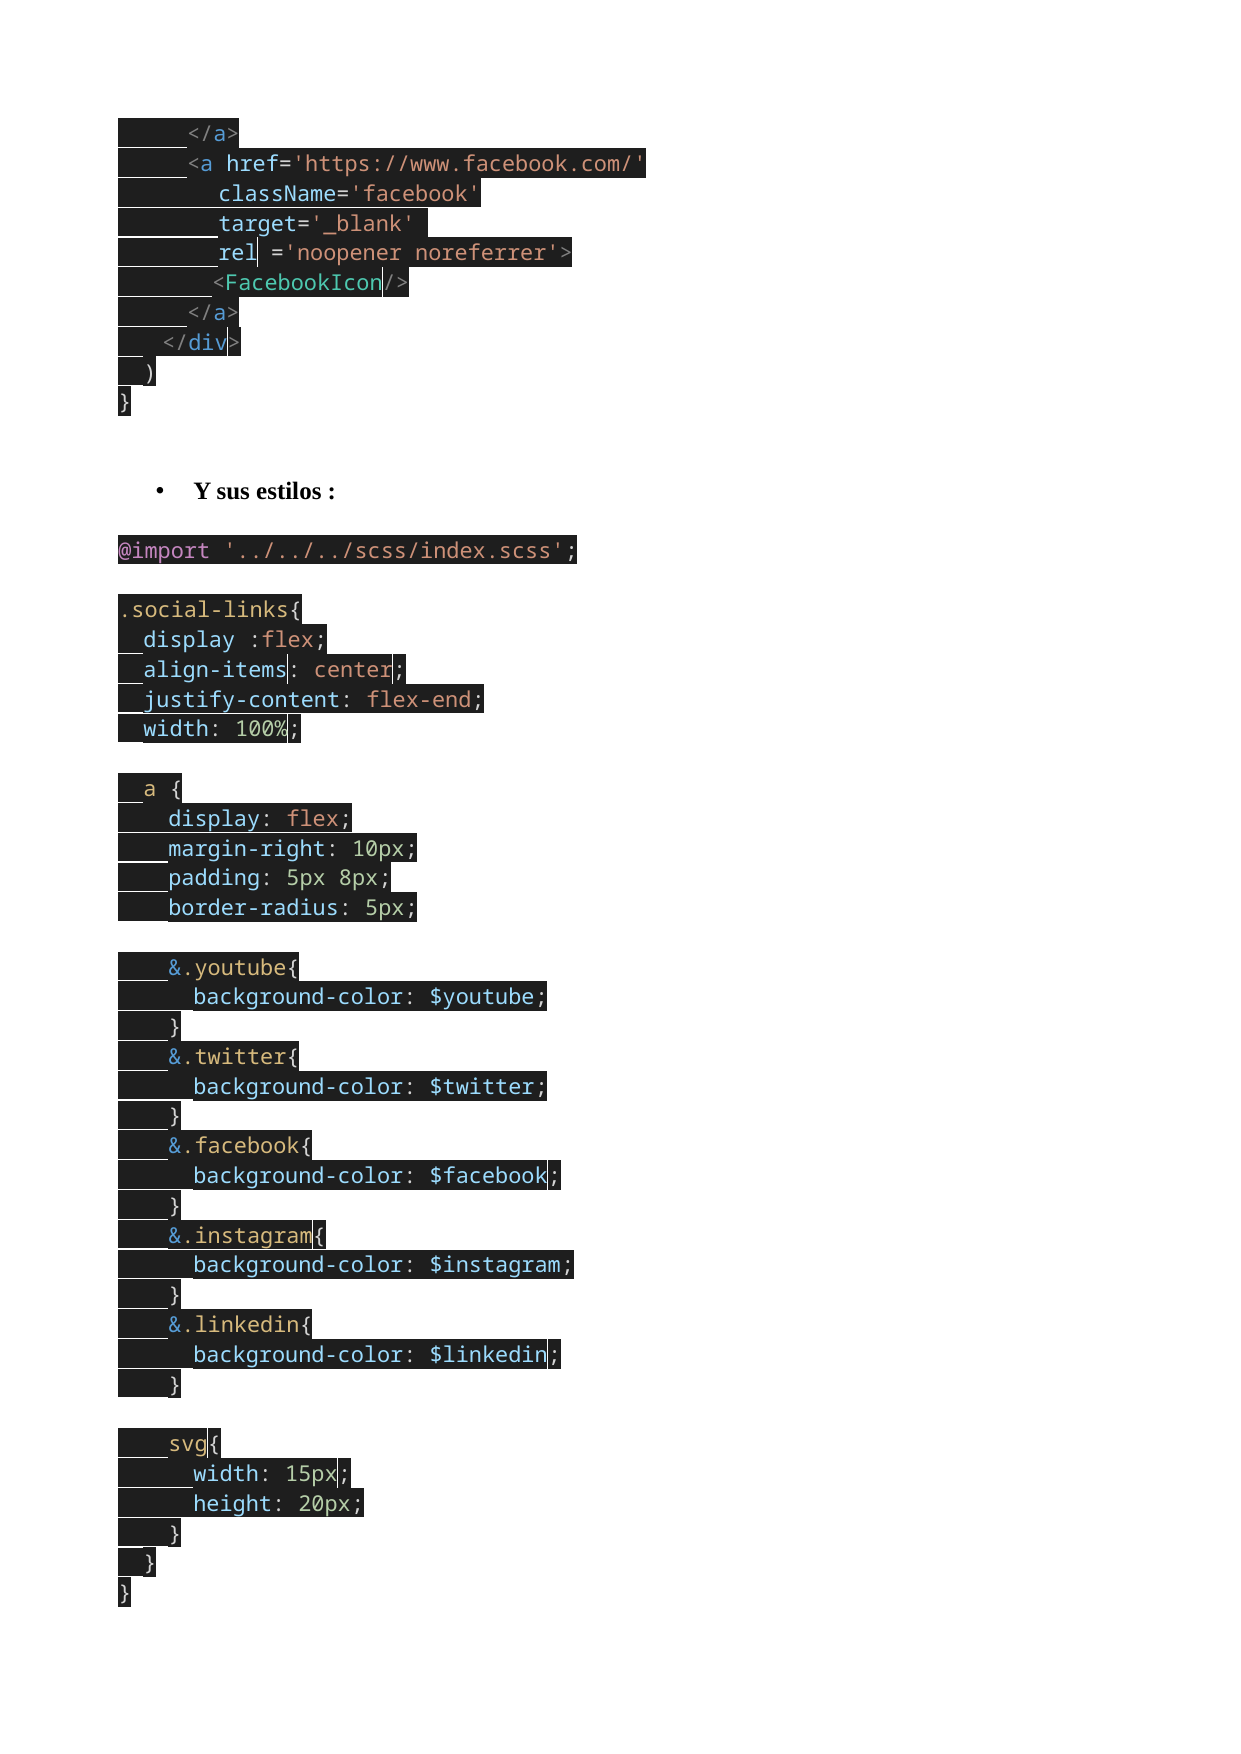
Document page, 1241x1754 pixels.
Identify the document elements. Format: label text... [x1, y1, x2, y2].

text display: flex; [118, 803, 1122, 832]
text } [118, 1369, 1122, 1398]
text background-color: $facebook; [118, 1160, 1122, 1190]
text className='facebook' [118, 178, 1122, 207]
text } [118, 1517, 1122, 1547]
text padding: 5px 8px; [118, 862, 1122, 892]
text rel ='noopener noreferrer'> [118, 237, 1122, 267]
text a { [118, 773, 1122, 803]
text </a> [118, 118, 1122, 148]
text margin-right: 10px; [118, 832, 1122, 862]
text background-color: $linkedin; [118, 1339, 1122, 1369]
text width: 15px; [118, 1458, 1122, 1488]
text } [118, 1547, 1122, 1577]
text &.youtube{ [118, 952, 1122, 981]
text } [118, 1101, 1122, 1130]
text } [118, 1577, 1122, 1607]
text &.twitter{ [118, 1041, 1122, 1071]
text &.linkedin{ [118, 1309, 1122, 1339]
text background-color: $twitter; [118, 1071, 1122, 1101]
list Y sus estilos : [156, 475, 1122, 505]
text <FacebookIcon/> [118, 267, 1122, 297]
text width: 100%; [118, 713, 1122, 743]
text background-color: $instagram; [118, 1249, 1122, 1279]
text </div> [118, 327, 1122, 356]
text } [118, 386, 1122, 416]
text background-color: $youtube; [118, 981, 1122, 1011]
text svg{ [118, 1428, 1122, 1458]
text .social-links{ [118, 594, 1122, 624]
text </a> [118, 297, 1122, 327]
text justify-content: flex-end; [118, 684, 1122, 713]
text border-radius: 5px; [118, 892, 1122, 922]
text height: 20px; [118, 1488, 1122, 1517]
text align-items: center; [118, 654, 1122, 684]
text } [118, 1279, 1122, 1309]
text } [118, 1011, 1122, 1041]
text target='_blank' [118, 207, 1122, 237]
text <a href='https://www.facebook.com/' [118, 148, 1122, 178]
text ) [118, 356, 1122, 386]
text display :flex; [118, 624, 1122, 654]
text &.facebook{ [118, 1130, 1122, 1160]
text @import '../../../scss/index.scss'; [118, 535, 1122, 564]
text &.instagram{ [118, 1220, 1122, 1249]
text } [118, 1190, 1122, 1220]
